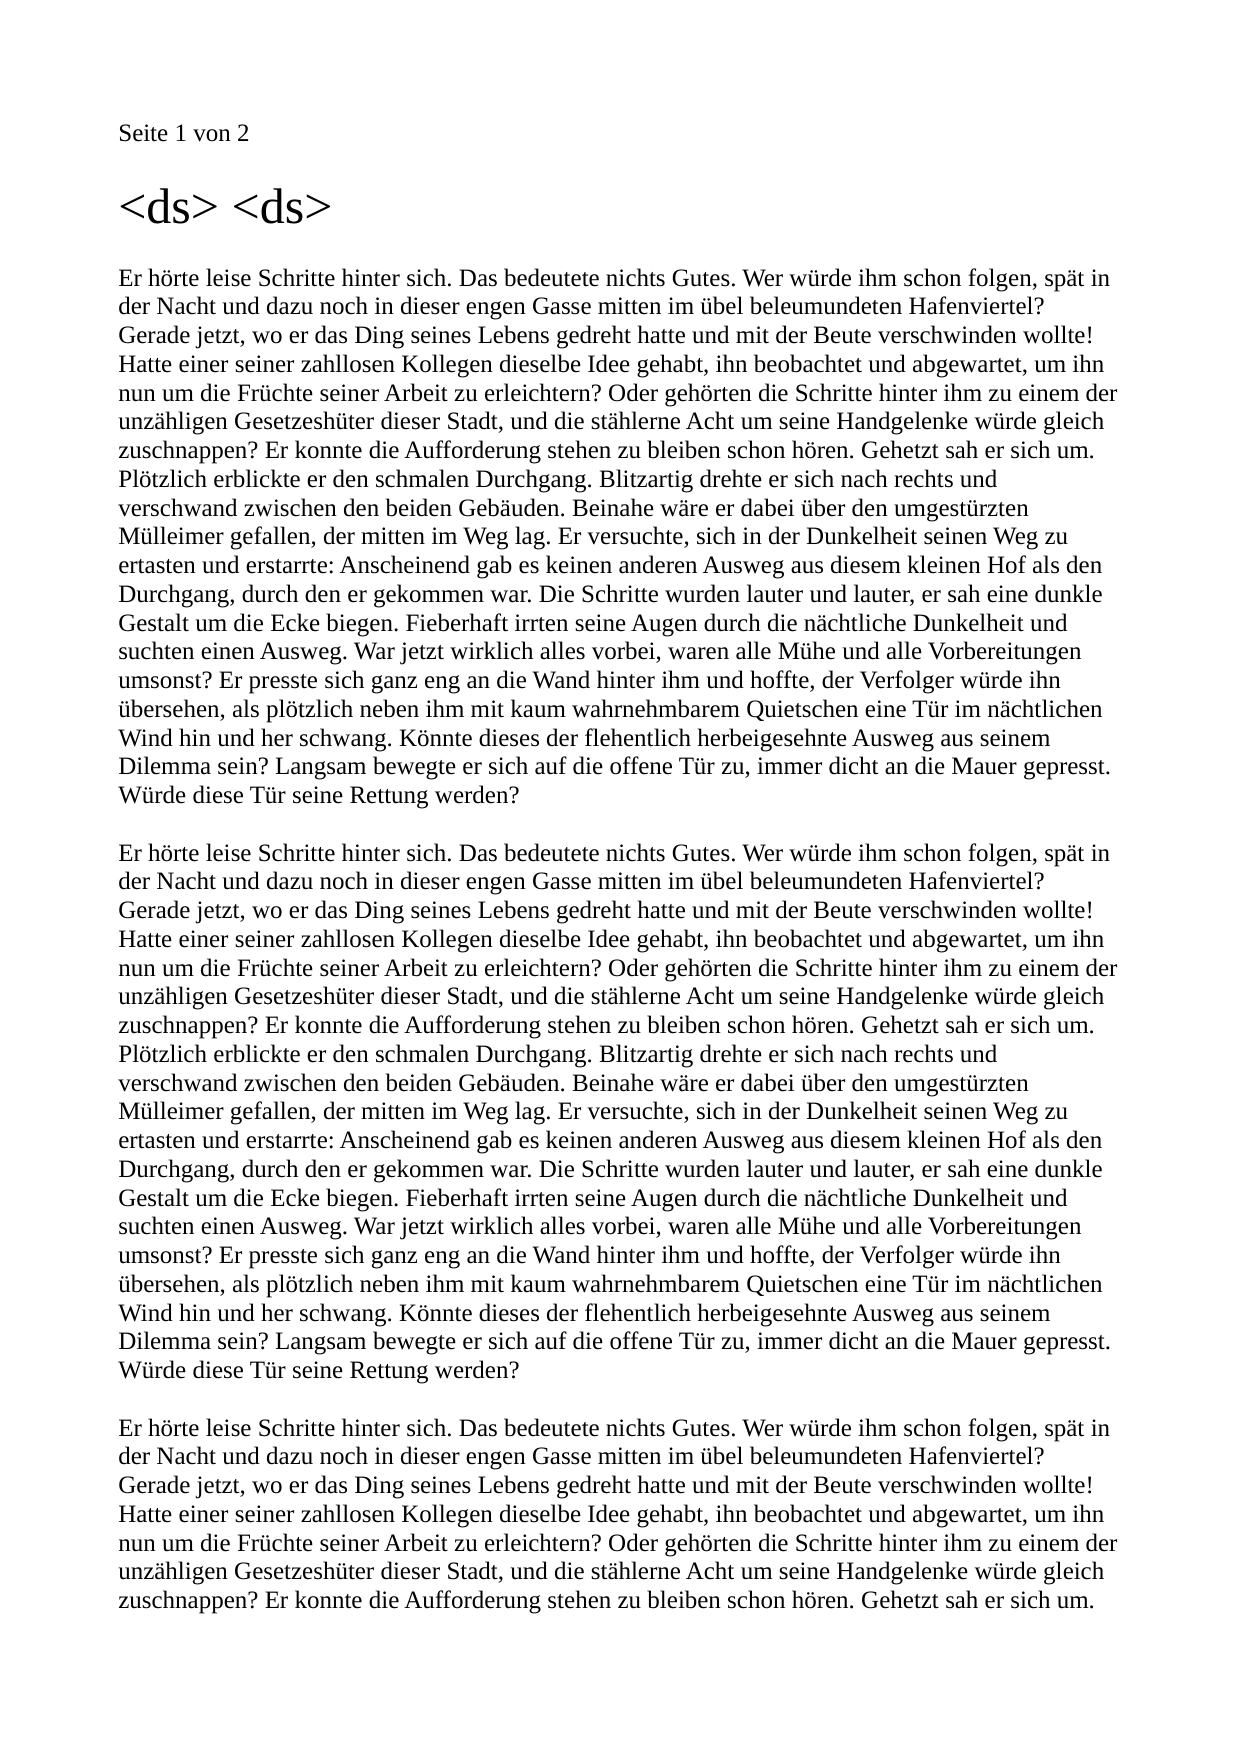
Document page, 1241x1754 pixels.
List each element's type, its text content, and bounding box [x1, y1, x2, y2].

text Er hörte leise Schritte hinter sich. Das bedeutete nichts Gutes. Wer würde ihm schon folgen, spät in der Nacht und dazu noch in dieser engen Gasse mitten im übel beleumundeten Hafenviertel? Gerade jetzt, wo er das Ding seines Lebens gedreht hatte und mit der Beute verschwinden wollte! Hatte einer seiner zahllosen Kollegen dieselbe Idee gehabt, ihn beobachtet und abgewartet, um ihn nun um die Früchte seiner Arbeit zu erleichtern? Oder gehörten die Schritte hinter ihm zu einem der unzähligen Gesetzeshüter dieser Stadt, und die stählerne Acht um seine Handgelenke würde gleich zuschnappen? Er konnte die Aufforderung stehen zu bleiben schon hören. Gehetzt sah er sich um. [118, 1413, 1122, 1614]
text <ds> <ds> [118, 176, 1122, 234]
text Er hörte leise Schritte hinter sich. Das bedeutete nichts Gutes. Wer würde ihm schon folgen, spät in der Nacht und dazu noch in dieser engen Gasse mitten im übel beleumundeten Hafenviertel? Gerade jetzt, wo er das Ding seines Lebens gedreht hatte und mit der Beute verschwinden wollte! Hatte einer seiner zahllosen Kollegen dieselbe Idee gehabt, ihn beobachtet und abgewartet, um ihn nun um die Früchte seiner Arbeit zu erleichtern? Oder gehörten die Schritte hinter ihm zu einem der unzähligen Gesetzeshüter dieser Stadt, und die stählerne Acht um seine Handgelenke würde gleich zuschnappen? Er konnte die Aufforderung stehen zu bleiben schon hören. Gehetzt sah er sich um. Plötzlich erblickte er den schmalen Durchgang. Blitzartig drehte er sich nach rechts und verschwand zwischen den beiden Gebäuden. Beinahe wäre er dabei über den umgestürzten Mülleimer gefallen, der mitten im Weg lag. Er versuchte, sich in der Dunkelheit seinen Weg zu ertasten und erstarrte: Anscheinend gab es keinen anderen Ausweg aus diesem kleinen Hof als den Durchgang, durch den er gekommen war. Die Schritte wurden lauter und lauter, er sah eine dunkle Gestalt um die Ecke biegen. Fieberhaft irrten seine Augen durch die nächtliche Dunkelheit und suchten einen Ausweg. War jetzt wirklich alles vorbei, waren alle Mühe und alle Vorbereitungen umsonst? Er presste sich ganz eng an die Wand hinter ihm und hoffte, der Verfolger würde ihn übersehen, als plötzlich neben ihm mit kaum wahrnehmbarem Quietschen eine Tür im nächtlichen Wind hin und her schwang. Könnte dieses der flehentlich herbeigesehnte Ausweg aus seinem Dilemma sein? Langsam bewegte er sich auf die offene Tür zu, immer dicht an die Mauer gepresst. Würde diese Tür seine Rettung werden? [118, 838, 1122, 1384]
text Er hörte leise Schritte hinter sich. Das bedeutete nichts Gutes. Wer würde ihm schon folgen, spät in der Nacht und dazu noch in dieser engen Gasse mitten im übel beleumundeten Hafenviertel? Gerade jetzt, wo er das Ding seines Lebens gedreht hatte und mit der Beute verschwinden wollte! Hatte einer seiner zahllosen Kollegen dieselbe Idee gehabt, ihn beobachtet und abgewartet, um ihn nun um die Früchte seiner Arbeit zu erleichtern? Oder gehörten die Schritte hinter ihm zu einem der unzähligen Gesetzeshüter dieser Stadt, und die stählerne Acht um seine Handgelenke würde gleich zuschnappen? Er konnte die Aufforderung stehen zu bleiben schon hören. Gehetzt sah er sich um. Plötzlich erblickte er den schmalen Durchgang. Blitzartig drehte er sich nach rechts und verschwand zwischen den beiden Gebäuden. Beinahe wäre er dabei über den umgestürzten Mülleimer gefallen, der mitten im Weg lag. Er versuchte, sich in der Dunkelheit seinen Weg zu ertasten und erstarrte: Anscheinend gab es keinen anderen Ausweg aus diesem kleinen Hof als den Durchgang, durch den er gekommen war. Die Schritte wurden lauter und lauter, er sah eine dunkle Gestalt um die Ecke biegen. Fieberhaft irrten seine Augen durch die nächtliche Dunkelheit und suchten einen Ausweg. War jetzt wirklich alles vorbei, waren alle Mühe und alle Vorbereitungen umsonst? Er presste sich ganz eng an die Wand hinter ihm und hoffte, der Verfolger würde ihn übersehen, als plötzlich neben ihm mit kaum wahrnehmbarem Quietschen eine Tür im nächtlichen Wind hin und her schwang. Könnte dieses der flehentlich herbeigesehnte Ausweg aus seinem Dilemma sein? Langsam bewegte er sich auf die offene Tür zu, immer dicht an die Mauer gepresst. Würde diese Tür seine Rettung werden? [118, 263, 1122, 809]
